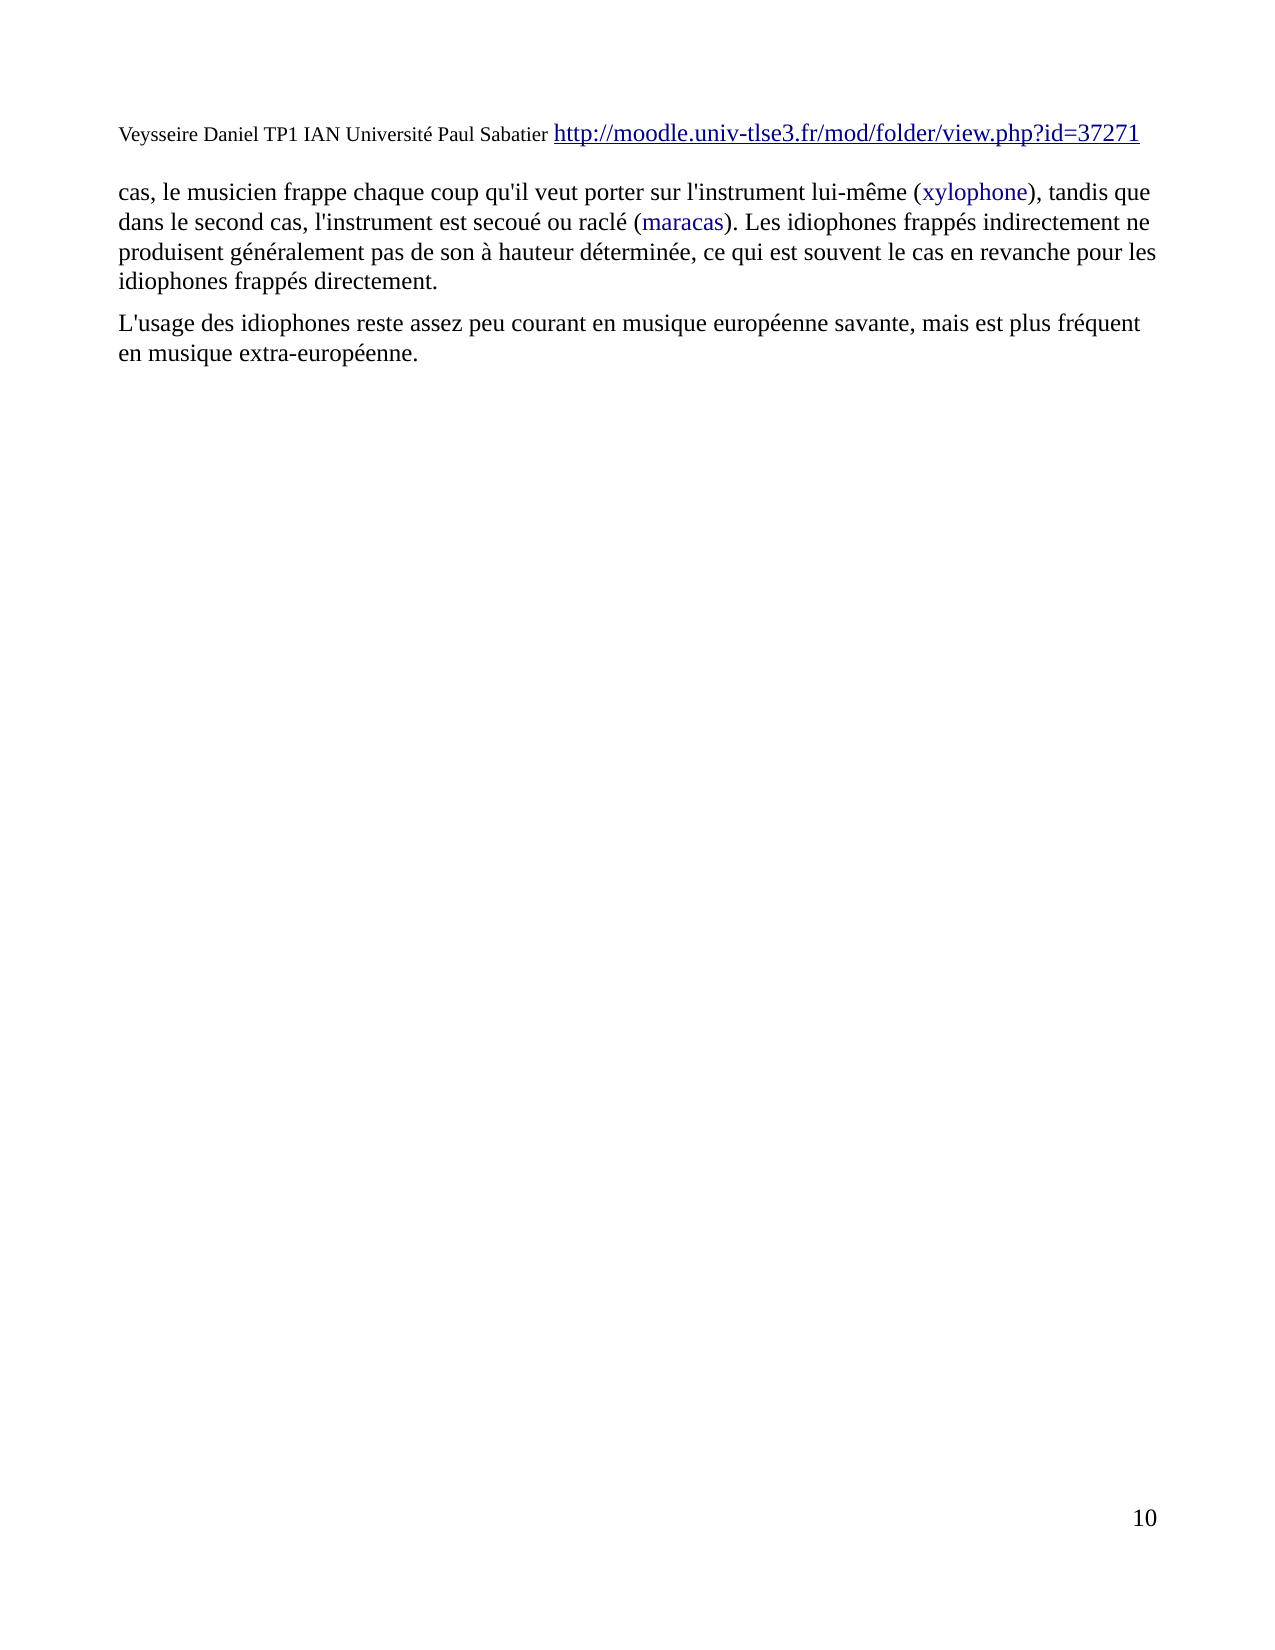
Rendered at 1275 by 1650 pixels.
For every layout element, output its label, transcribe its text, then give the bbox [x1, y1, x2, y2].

text cas, le musicien frappe chaque coup qu'il veut porter sur l'instrument lui-même (xylophone), tandis que dans le second cas, l'instrument est secoué ou raclé (maracas). Les idiophones frappés indirectement ne produisent généralement pas de son à hauteur déterminée, ce qui est souvent le cas en revanche pour les idiophones frappés directement. [118, 176, 1157, 295]
text L'usage des idiophones reste assez peu courant en musique européenne savante, mais est plus fréquent en musique extra-européenne. [118, 308, 1157, 367]
